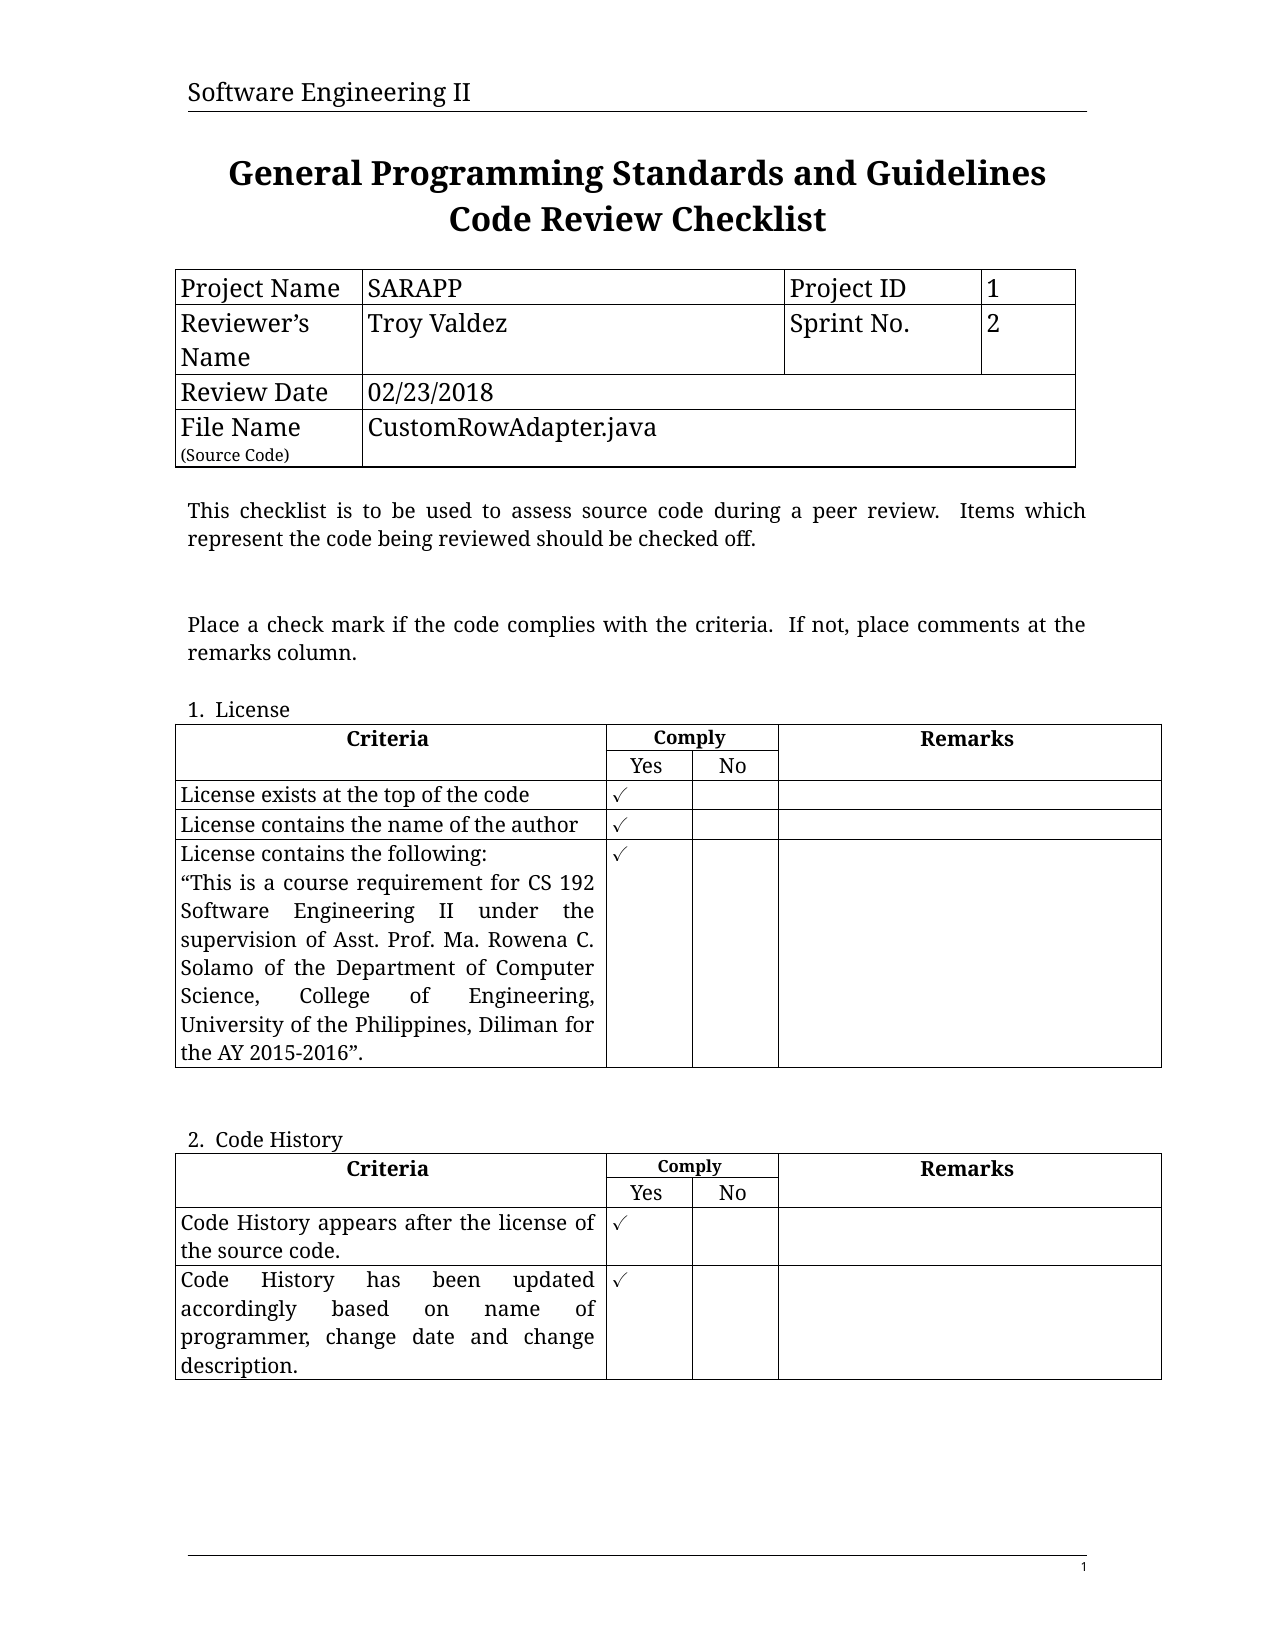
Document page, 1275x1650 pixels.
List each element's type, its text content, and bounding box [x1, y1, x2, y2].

table_cell 02/23/2018 [363, 375, 1075, 409]
table_cell [779, 781, 1161, 809]
table_header Comply [607, 725, 778, 750]
table_cell Code History has been updated accordingly based on name of programmer, change date and change description. [176, 1266, 606, 1379]
table_header Project Name [176, 270, 362, 304]
table_cell 2 [982, 305, 1075, 373]
table_cell [779, 1266, 1161, 1379]
table_cell ✓ [607, 781, 692, 809]
table_cell [693, 1208, 778, 1264]
table_header SARAPP [363, 270, 784, 304]
table_cell [693, 781, 778, 809]
table_cell File Name (Source Code) [176, 410, 362, 466]
table_header 1 [982, 270, 1075, 304]
table_cell ✓ [607, 810, 692, 838]
table_cell License exists at the top of the code [176, 781, 606, 809]
table_cell License contains the name of the author [176, 810, 606, 838]
table_cell Yes [607, 1178, 692, 1207]
table_cell CustomRowAdapter.java [363, 410, 1075, 466]
table_cell [693, 1266, 778, 1379]
table_header Criteria [176, 1154, 606, 1207]
table_cell [779, 1208, 1161, 1264]
table_cell No [693, 1178, 778, 1207]
table_cell Reviewer’s Name [176, 305, 362, 373]
table_cell ✓ [607, 1266, 692, 1379]
table_cell ✓ [607, 1208, 692, 1264]
table_cell [779, 810, 1161, 838]
table_header Project ID [785, 270, 981, 304]
table_cell License contains the following: “This is a course requirement for CS 192 Software Engineering II under the supervision of Asst. Prof. Ma. Rowena C. Solamo of the Department of Computer Science, College of Engineering, University of the Philippines, Diliman for the AY 2015-2016”. [176, 840, 606, 1067]
table_cell No [693, 751, 778, 779]
table_cell Yes [607, 751, 692, 779]
table_header Criteria [176, 725, 606, 779]
text 1. License [187, 695, 1087, 723]
text General Programming Standards and Guidelines Code Review Checklist [187, 150, 1087, 241]
text Place a check mark if the code complies with the criteria. If not, place comments at the remarks column. [187, 610, 1087, 667]
text This checklist is to be used to assess source code during a peer review. Items which represent the code being reviewed should be checked off. [187, 496, 1087, 553]
table_cell Code History appears after the license of the source code. [176, 1208, 606, 1264]
table_cell Review Date [176, 375, 362, 409]
table_cell [779, 840, 1161, 1067]
table_header Remarks [779, 725, 1161, 779]
table_header Remarks [779, 1154, 1161, 1207]
table_header Comply [607, 1154, 778, 1177]
table_cell [693, 810, 778, 838]
table_cell Sprint No. [785, 305, 981, 373]
table_cell Troy Valdez [363, 305, 784, 373]
text 2. Code History [187, 1125, 1087, 1153]
table_cell [693, 840, 778, 1067]
table_cell ✓ [607, 840, 692, 1067]
